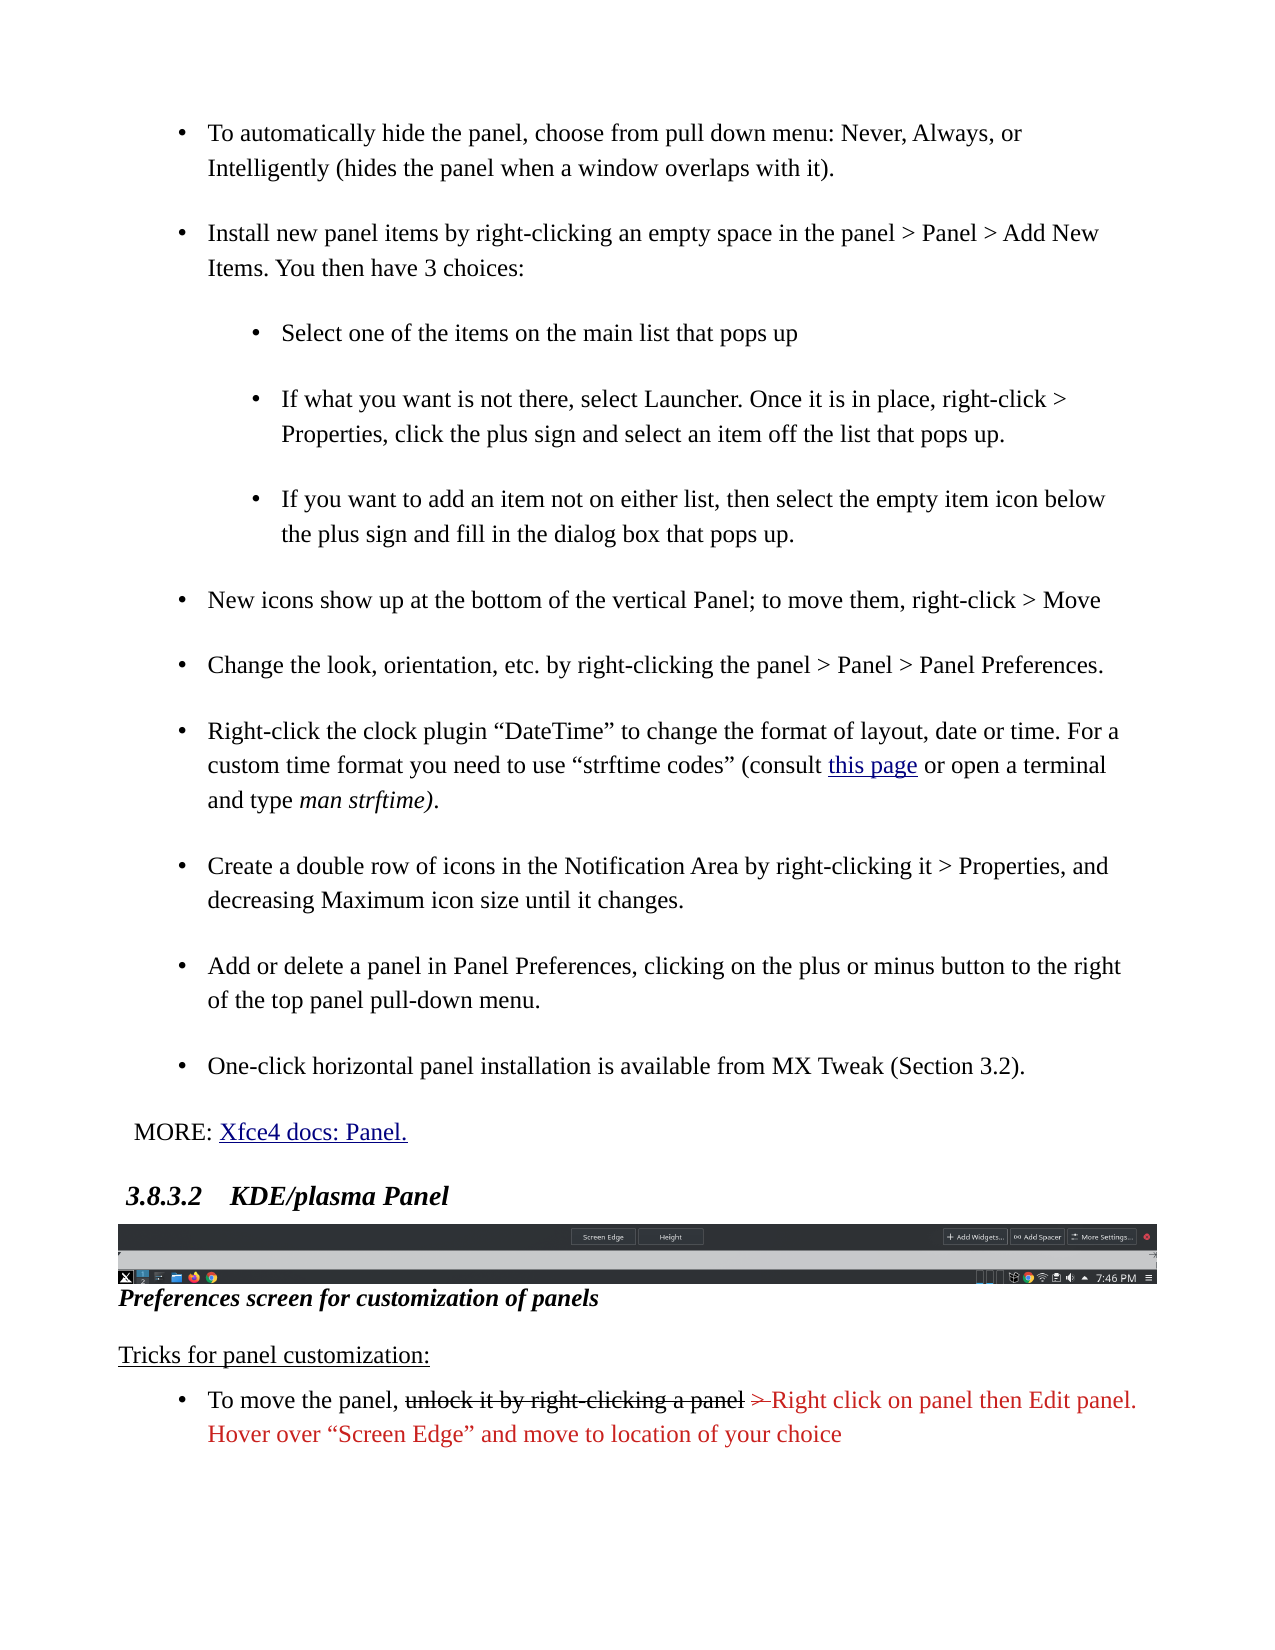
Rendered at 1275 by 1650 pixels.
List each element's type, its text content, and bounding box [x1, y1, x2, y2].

list Right-click the clock plugin “DateTime” to change the format of layout, date or time. For a custom time format you need to use “strftime codes” (consult this page or open a terminal and type man strftime). [178, 716, 1141, 814]
list Select one of the items on the main list that pops up [252, 318, 1141, 347]
subtitle 3.8.3.2 KDE/plasma Panel [118, 1179, 1157, 1212]
list To automatically hide the panel, choose from pull down menu: Never, Always, or Intelligently (hides the panel when a window overlaps with it). [178, 118, 1141, 181]
picture [118, 1224, 1157, 1284]
list Change the look, orientation, etc. by right-clicking the panel > Panel > Panel Preferences. [178, 650, 1141, 679]
list Install new panel items by right-clicking an empty space in the panel > Panel > Add New Items. You then have 3 choices: [178, 218, 1141, 282]
text Preferences screen for customization of panels [118, 1284, 1157, 1312]
list Create a double row of icons in the Notification Area by right-clicking it > Properties, and decreasing Maximum icon size until it changes. [178, 851, 1141, 914]
list If you want to add an item not on either list, then select the empty item icon below the plus sign and fill in the dialog box that pops up. [252, 484, 1141, 548]
text Tricks for panel customization: [118, 1341, 1157, 1369]
list If what you want is not there, select Launcher. Once it is in place, right-click > Properties, click the plus sign and select an item off the list that pops up. [252, 384, 1141, 447]
list New icons show up at the bottom of the vertical Panel; to move them, right-click > Move [178, 585, 1141, 613]
list Add or delete a panel in Panel Preferences, clicking on the plus or minus button to the right of the top panel pull-down menu. [178, 951, 1141, 1014]
text MORE: Xfce4 docs: Panel. [134, 1117, 1141, 1146]
list To move the panel, unlock it by right-clicking a panel > Right click on panel then Edit panel. Hover over “Screen Edge” and move to location of your choice [178, 1385, 1141, 1448]
list One-click horizontal panel installation is available from MX Tweak (Section 3.2). [178, 1051, 1141, 1080]
